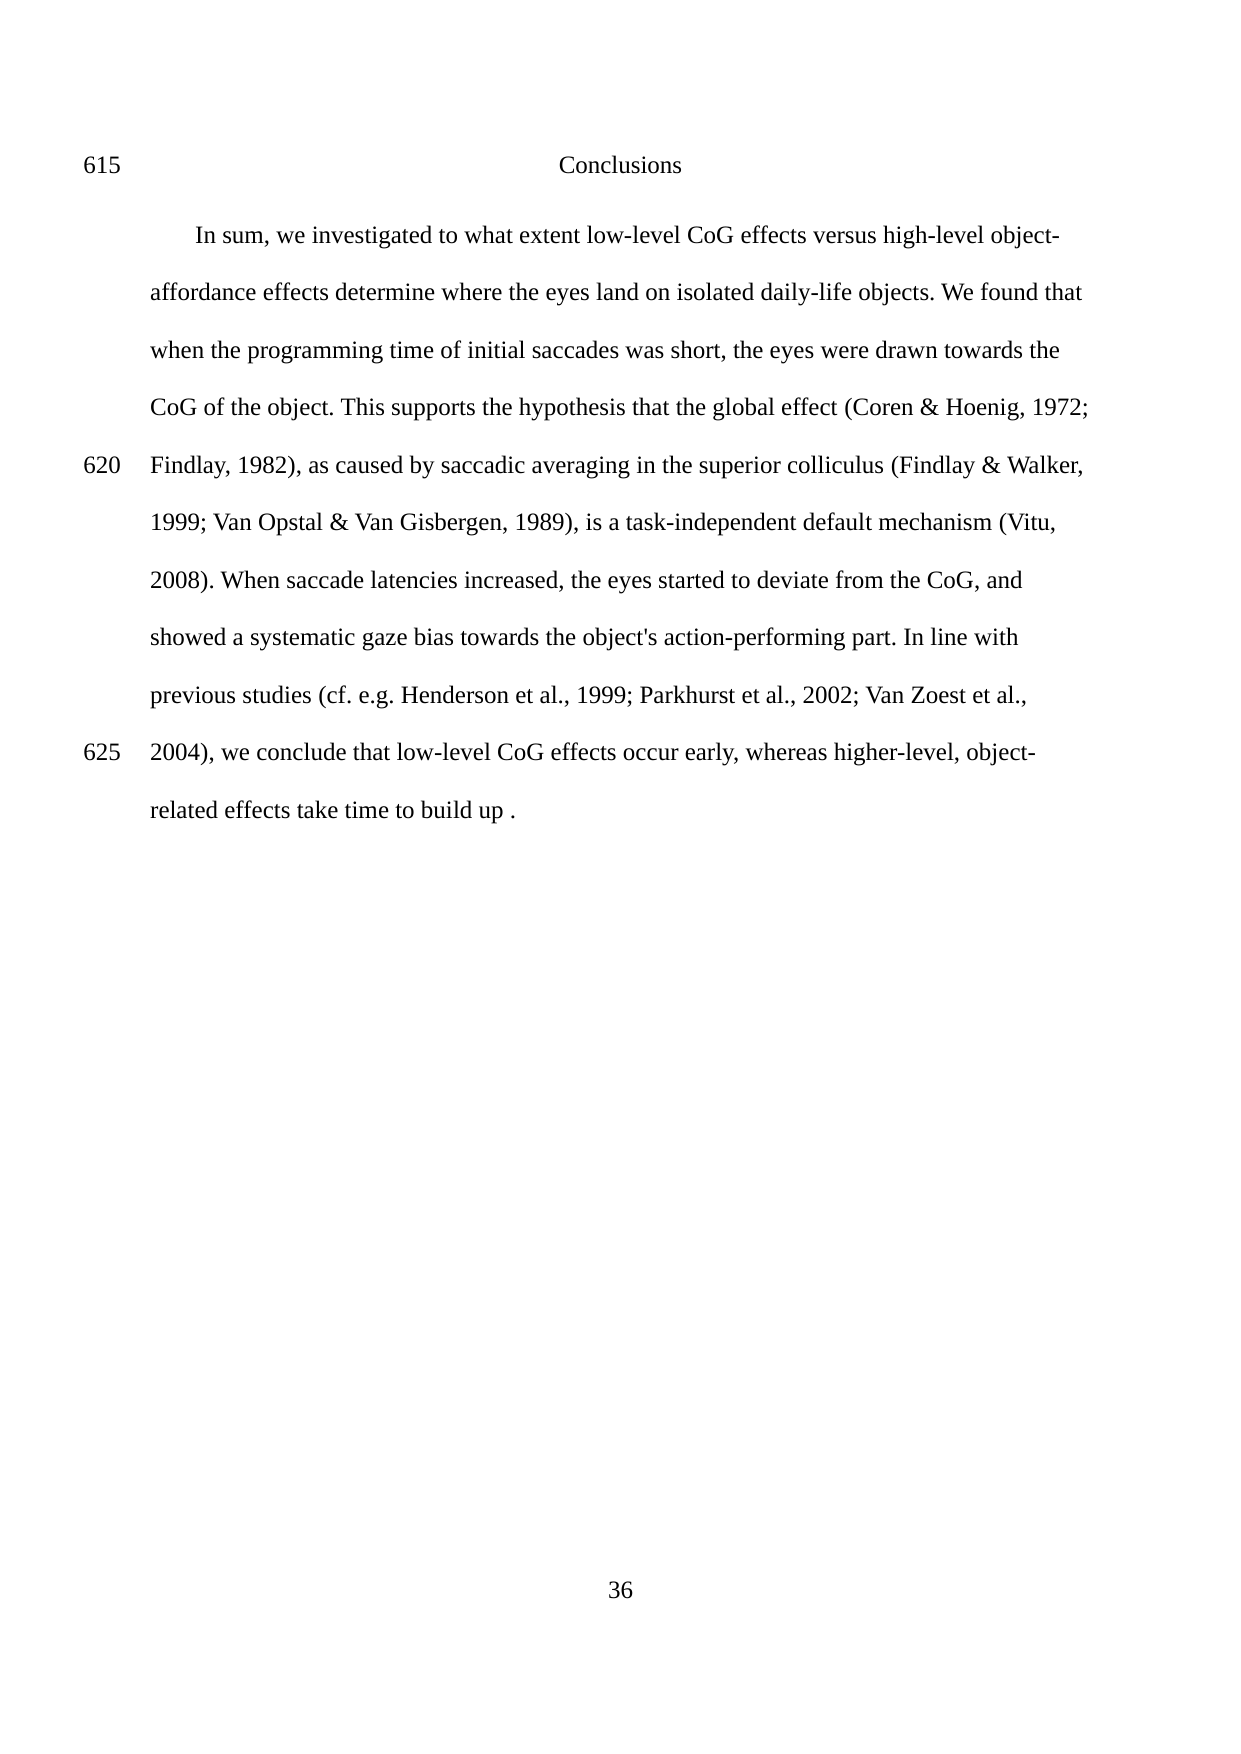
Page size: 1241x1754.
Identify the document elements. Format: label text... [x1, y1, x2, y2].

subtitle Conclusions [150, 150, 1091, 179]
text In sum, we investigated to what extent low-level CoG effects versus high-level object-affordance effects determine where the eyes land on isolated daily-life objects. We found that when the programming time of initial saccades was short, the eyes were drawn towards the CoG of the object. This supports the hypothesis that the global effect (Coren & Hoenig, 1972; Findlay, 1982), as caused by saccadic averaging in the superior colliculus (Findlay & Walker, 1999; Van Opstal & Van Gisbergen, 1989), is a task-independent default mechanism (Vitu, 2008). When saccade latencies increased, the eyes started to deviate from the CoG, and showed a systematic gaze bias towards the object's action-performing part. In line with previous studies (cf. e.g. Henderson et al., 1999; Parkhurst et al., 2002; Van Zoest et al., 2004), we conclude that low-level CoG effects occur early, whereas higher-level, object-related effects take time to build up . [150, 220, 1091, 824]
